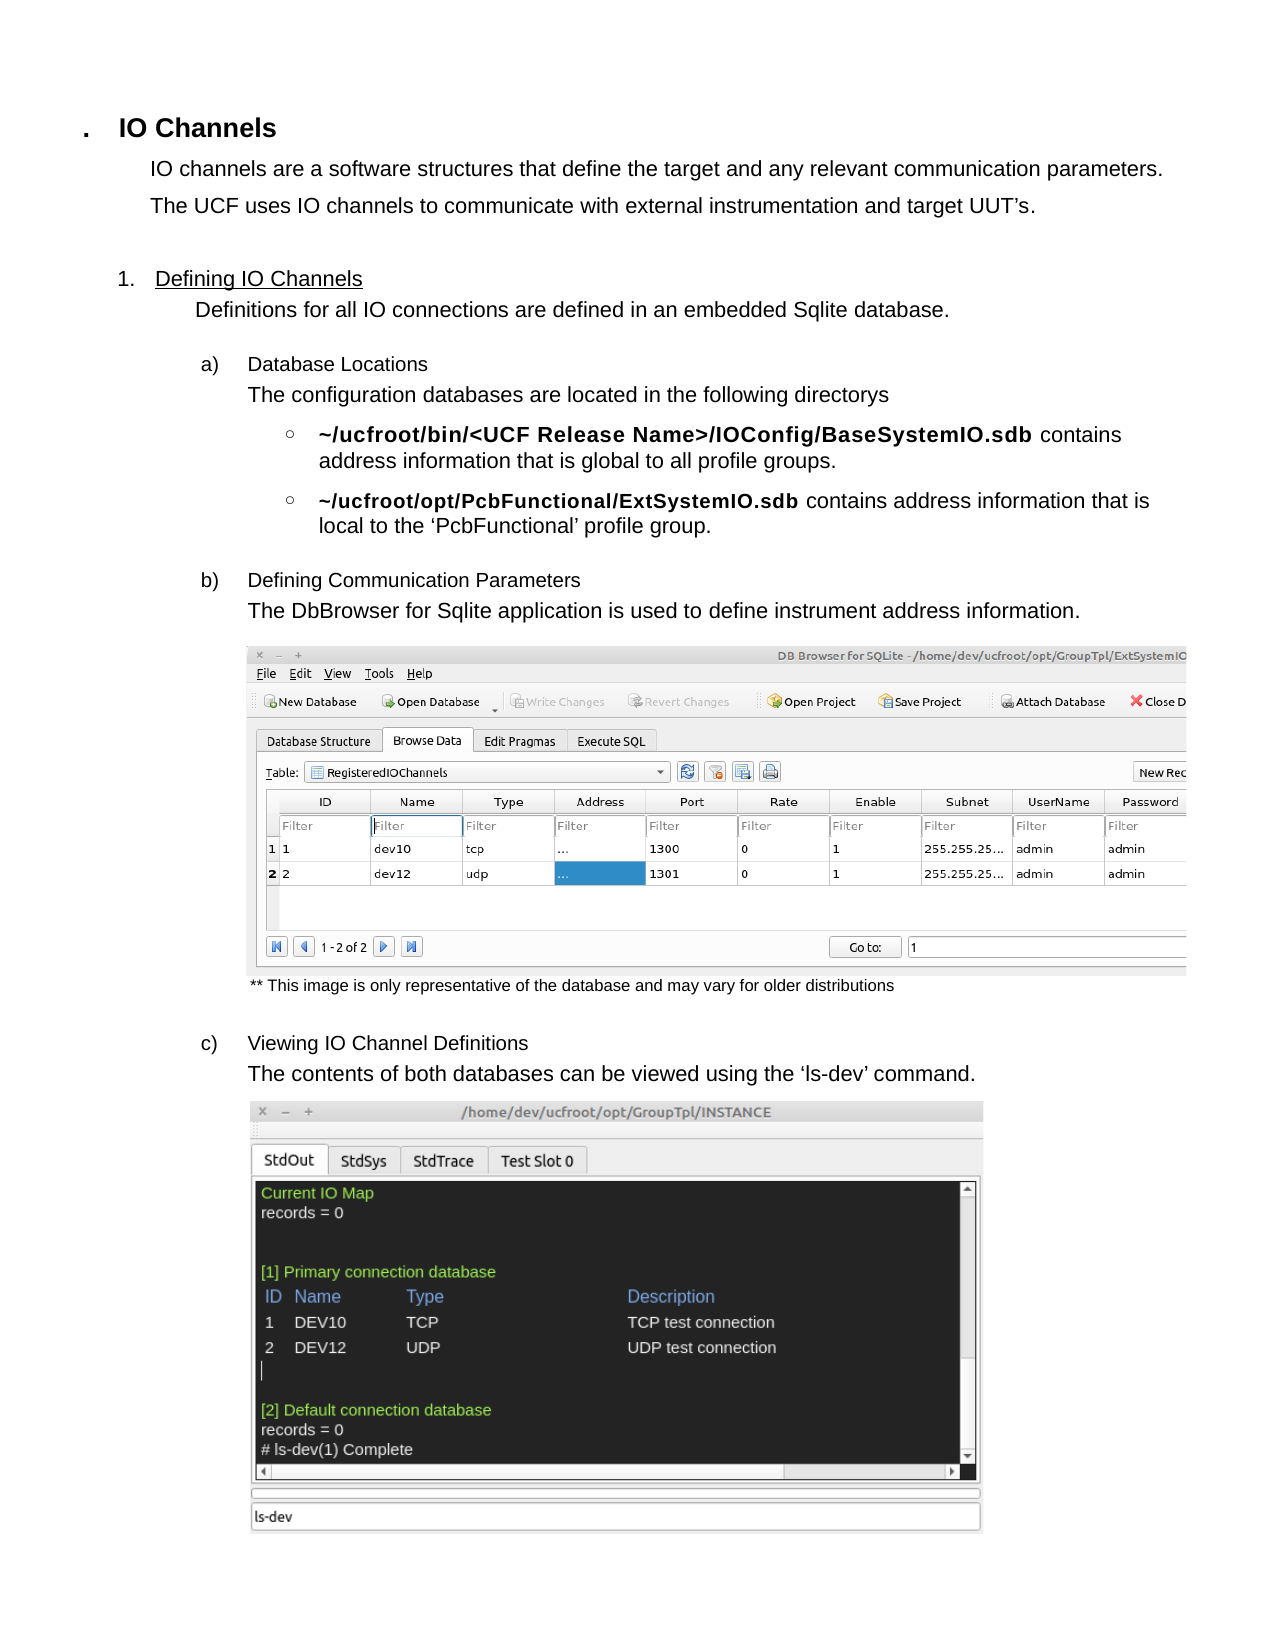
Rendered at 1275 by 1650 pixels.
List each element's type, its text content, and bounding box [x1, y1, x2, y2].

subtitle Defining Communication Parameters [195, 568, 1200, 592]
picture [250, 1101, 984, 1534]
subtitle Viewing IO Channel Definitions [195, 1031, 1200, 1054]
list ~/ucfroot/opt/PcbFunctional/ExtSystemIO.sdb contains address information that is local to the ‘PcbFunctional’ profile group. [281, 488, 1200, 538]
subtitle Defining IO Channels [111, 266, 1200, 291]
text ** This image is only representative of the database and may vary for older distributions [250, 657, 1200, 995]
picture [246, 646, 1187, 976]
subtitle IO Channels [75, 112, 1200, 144]
text IO channels are a software structures that define the target and any relevant communication parameters. [150, 156, 1200, 181]
text The configuration databases are located in the following directorys [247, 382, 1200, 407]
list ~/ucfroot/bin/<UCF Release Name>/IOConfig/BaseSystemIO.sdb contains address information that is global to all profile groups. [281, 422, 1200, 473]
text The contents of both databases can be viewed using the ‘ls-dev’ command. [247, 1061, 1200, 1086]
text The DbBrowser for Sqlite application is used to define instrument address information. [247, 598, 1200, 623]
subtitle Database Locations [195, 353, 1200, 376]
text Definitions for all IO connections are defined in an embedded Sqlite database. [195, 297, 1200, 323]
text The UCF uses IO channels to communicate with external instrumentation and target UUT’s. [150, 193, 1200, 218]
